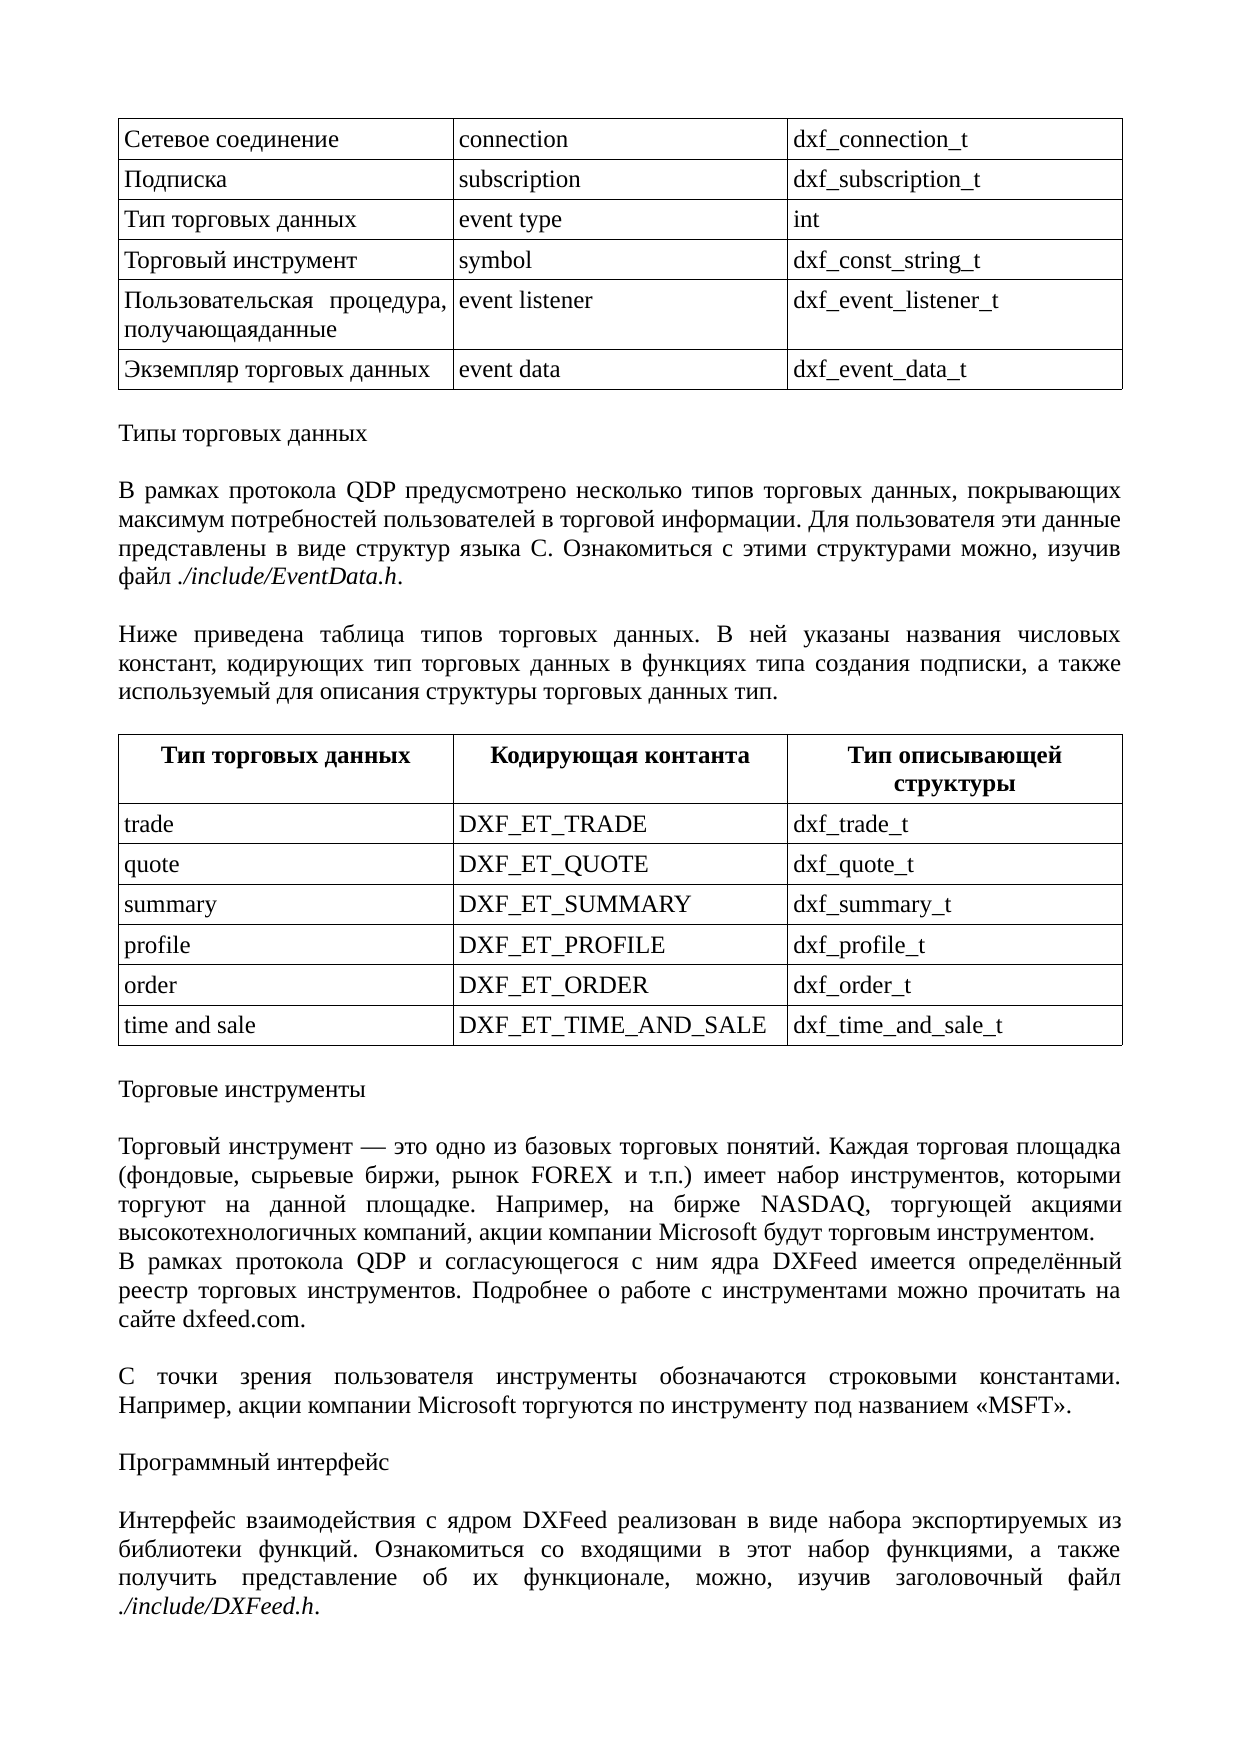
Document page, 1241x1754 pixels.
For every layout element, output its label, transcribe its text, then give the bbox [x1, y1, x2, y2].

table_header Кодирующая контанта [454, 735, 787, 803]
table_cell int [788, 200, 1122, 239]
text Ниже приведена таблица типов торговых данных. В ней указаны названия числовых констант, кодирующих тип торговых данных в функциях типа создания подписки, а также используемый для описания структуры торговых данных тип. [118, 619, 1122, 705]
table_header Тип торговых данных [119, 735, 453, 803]
text С точки зрения пользователя инструменты обозначаются строковыми константами. Например, акции компании Microsoft торгуются по инструменту под названием «MSFT». [118, 1361, 1122, 1419]
table_cell Экземпляр торговых данных [119, 350, 453, 389]
text Торговый инструмент — это одно из базовых торговых понятий. Каждая торговая площадка (фондовые, сырьевые биржи, рынок FOREX и т.п.) имеет набор инструментов, которыми торгуют на данной площадке. Например, на бирже NASDAQ, торгующей акциями высокотехнологичных компаний, акции компании Microsoft будут торговым инструментом. [118, 1131, 1122, 1246]
table_cell profile [119, 925, 453, 964]
table_cell dxf_quote_t [788, 844, 1122, 883]
table_cell subscription [454, 160, 787, 199]
text Программный интерфейс [118, 1447, 1122, 1476]
table_cell DXF_ET_ORDER [454, 965, 787, 1004]
table_cell dxf_order_t [788, 965, 1122, 1004]
table_cell dxf_event_listener_t [788, 280, 1122, 348]
table_header Тип описывающей структуры [788, 735, 1122, 803]
text Типы торговых данных [118, 418, 1122, 446]
table_cell event type [454, 200, 787, 239]
text Торговые инструменты [118, 1074, 1122, 1102]
table_cell Торговый инструмент [119, 240, 453, 279]
table_cell dxf_event_data_t [788, 350, 1122, 389]
text В рамках протокола QDP предусмотрено несколько типов торговых данных, покрывающих максимум потребностей пользователей в торговой информации. Для пользователя эти данные представлены в виде структур языка С. Ознакомиться с этими структурами можно, изучив файл ./include/EventData.h. [118, 475, 1122, 590]
table_cell connection [454, 119, 787, 158]
table_cell dxf_trade_t [788, 804, 1122, 843]
table_cell dxf_profile_t [788, 925, 1122, 964]
table_cell Тип торговых данных [119, 200, 453, 239]
table_cell dxf_time_and_sale_t [788, 1006, 1122, 1045]
table_cell DXF_ET_QUOTE [454, 844, 787, 883]
table_cell dxf_subscription_t [788, 160, 1122, 199]
table_cell dxf_summary_t [788, 885, 1122, 924]
table_cell DXF_ET_TIME_AND_SALE [454, 1006, 787, 1045]
table_cell order [119, 965, 453, 1004]
table_cell Подписка [119, 160, 453, 199]
table_cell quote [119, 844, 453, 883]
table_cell Сетевое соединение [119, 119, 453, 158]
table_cell DXF_ET_PROFILE [454, 925, 787, 964]
table_cell dxf_const_string_t [788, 240, 1122, 279]
table_cell DXF_ET_SUMMARY [454, 885, 787, 924]
table_cell symbol [454, 240, 787, 279]
text В рамках протокола QDP и согласующегося с ним ядра DXFeed имеется определённый реестр торговых инструментов. Подробнее о работе с инструментами можно прочитать на сайте dxfeed.com. [118, 1246, 1122, 1332]
table_cell event data [454, 350, 787, 389]
table_cell event listener [454, 280, 787, 348]
table_cell Пользовательская процедура, получающаяданные [119, 280, 453, 348]
table_cell trade [119, 804, 453, 843]
table_cell DXF_ET_TRADE [454, 804, 787, 843]
text Интерфейс взаимодействия с ядром DXFeed реализован в виде набора экспортируемых из библиотеки функций. Ознакомиться со входящими в этот набор функциями, а также получить представление об их функционале, можно, изучив заголовочный файл ./include/DXFeed.h. [118, 1505, 1122, 1620]
table_cell summary [119, 885, 453, 924]
table_cell time and sale [119, 1006, 453, 1045]
table_cell dxf_connection_t [788, 119, 1122, 158]
